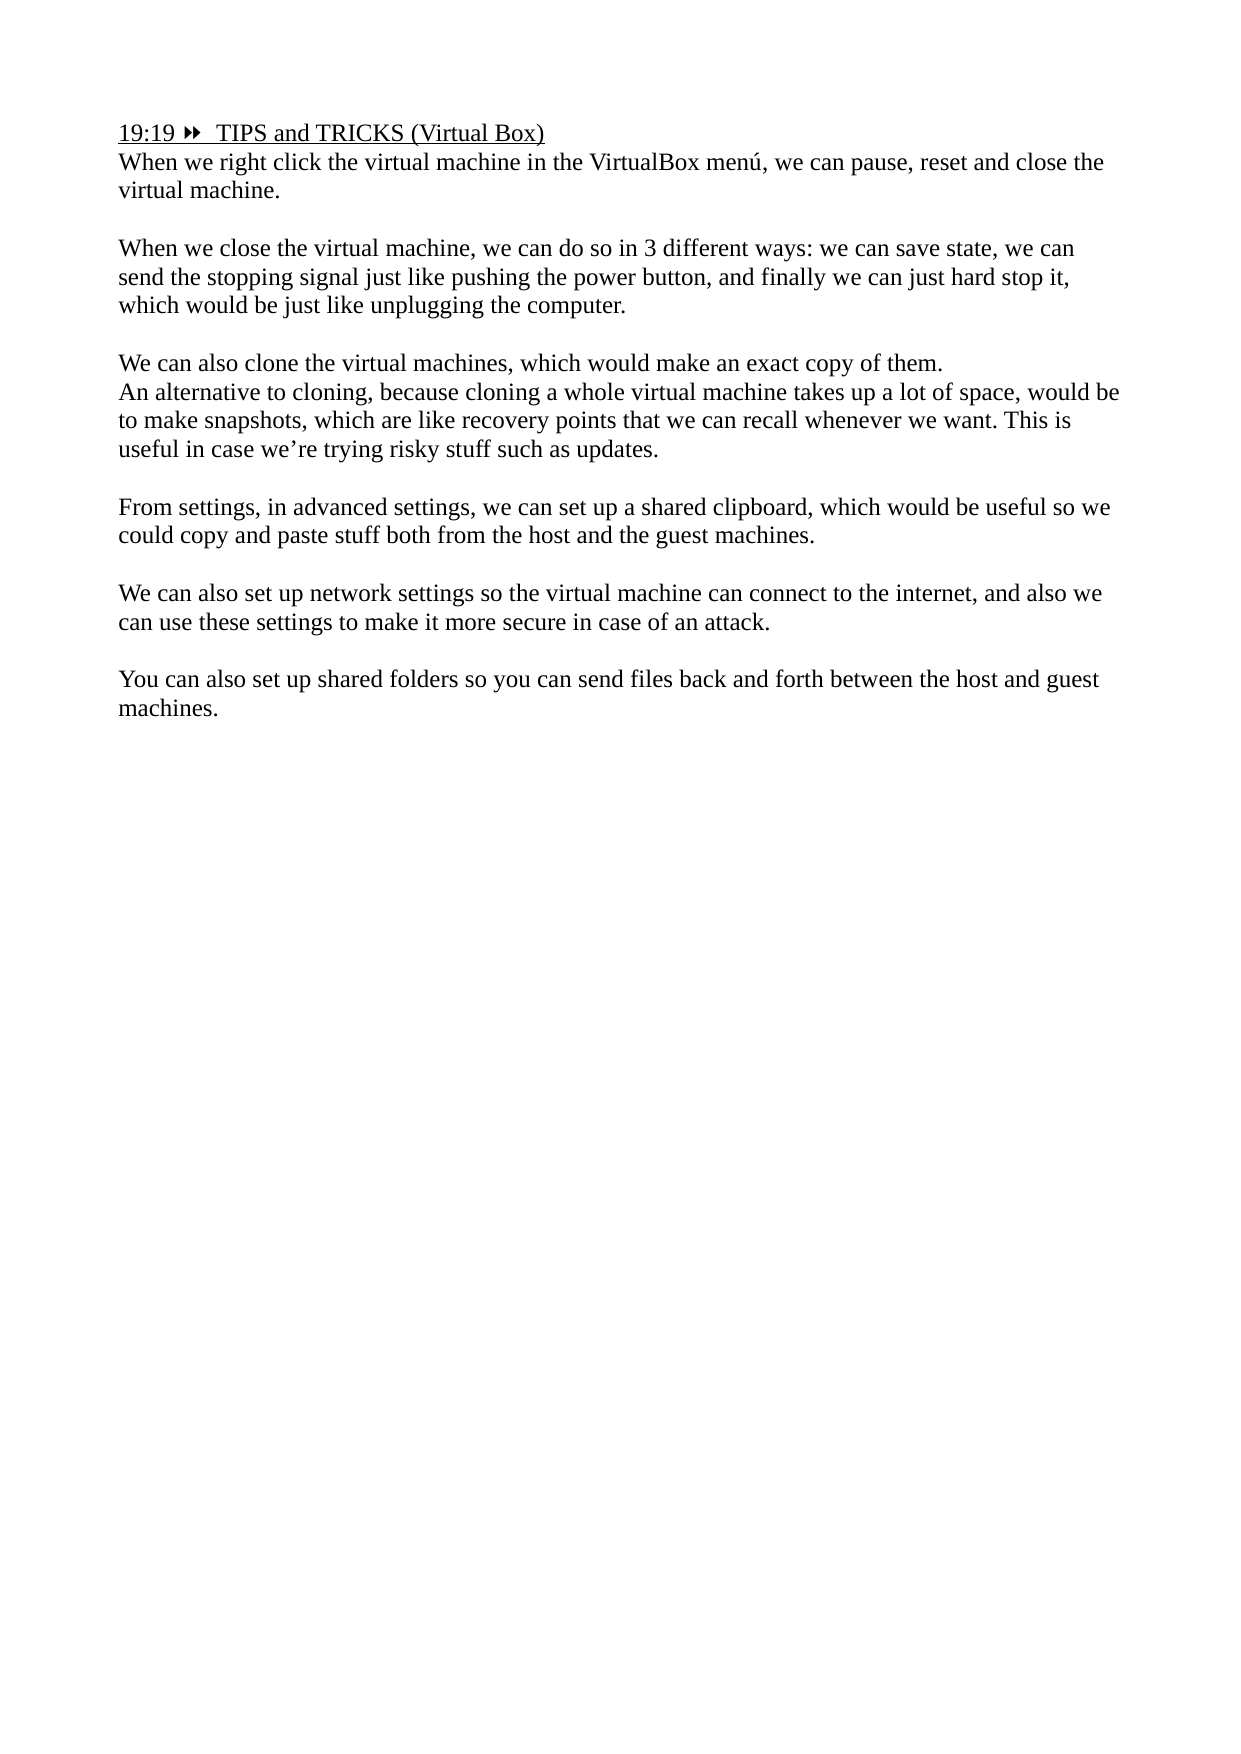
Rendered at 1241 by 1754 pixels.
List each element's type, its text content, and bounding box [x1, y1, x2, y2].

text An alternative to cloning, because cloning a whole virtual machine takes up a lot of space, would be to make snapshots, which are like recovery points that we can recall whenever we want. This is useful in case we’re trying risky stuff such as updates. [118, 377, 1122, 463]
text 19:19 ⏩ TIPS and TRICKS (Virtual Box) [118, 118, 1122, 147]
text We can also set up network settings so the virtual machine can connect to the internet, and also we can use these settings to make it more secure in case of an attack. [118, 578, 1122, 636]
text You can also set up shared folders so you can send files back and forth between the host and guest machines. [118, 664, 1122, 722]
text We can also clone the virtual machines, which would make an exact copy of them. [118, 348, 1122, 377]
text When we close the virtual machine, we can do so in 3 different ways: we can save state, we can send the stopping signal just like pushing the power button, and finally we can just hard stop it, which would be just like unplugging the computer. [118, 233, 1122, 319]
text From settings, in advanced settings, we can set up a shared clipboard, which would be useful so we could copy and paste stuff both from the host and the guest machines. [118, 492, 1122, 549]
text When we right click the virtual machine in the VirtualBox menú, we can pause, reset and close the virtual machine. [118, 147, 1122, 204]
